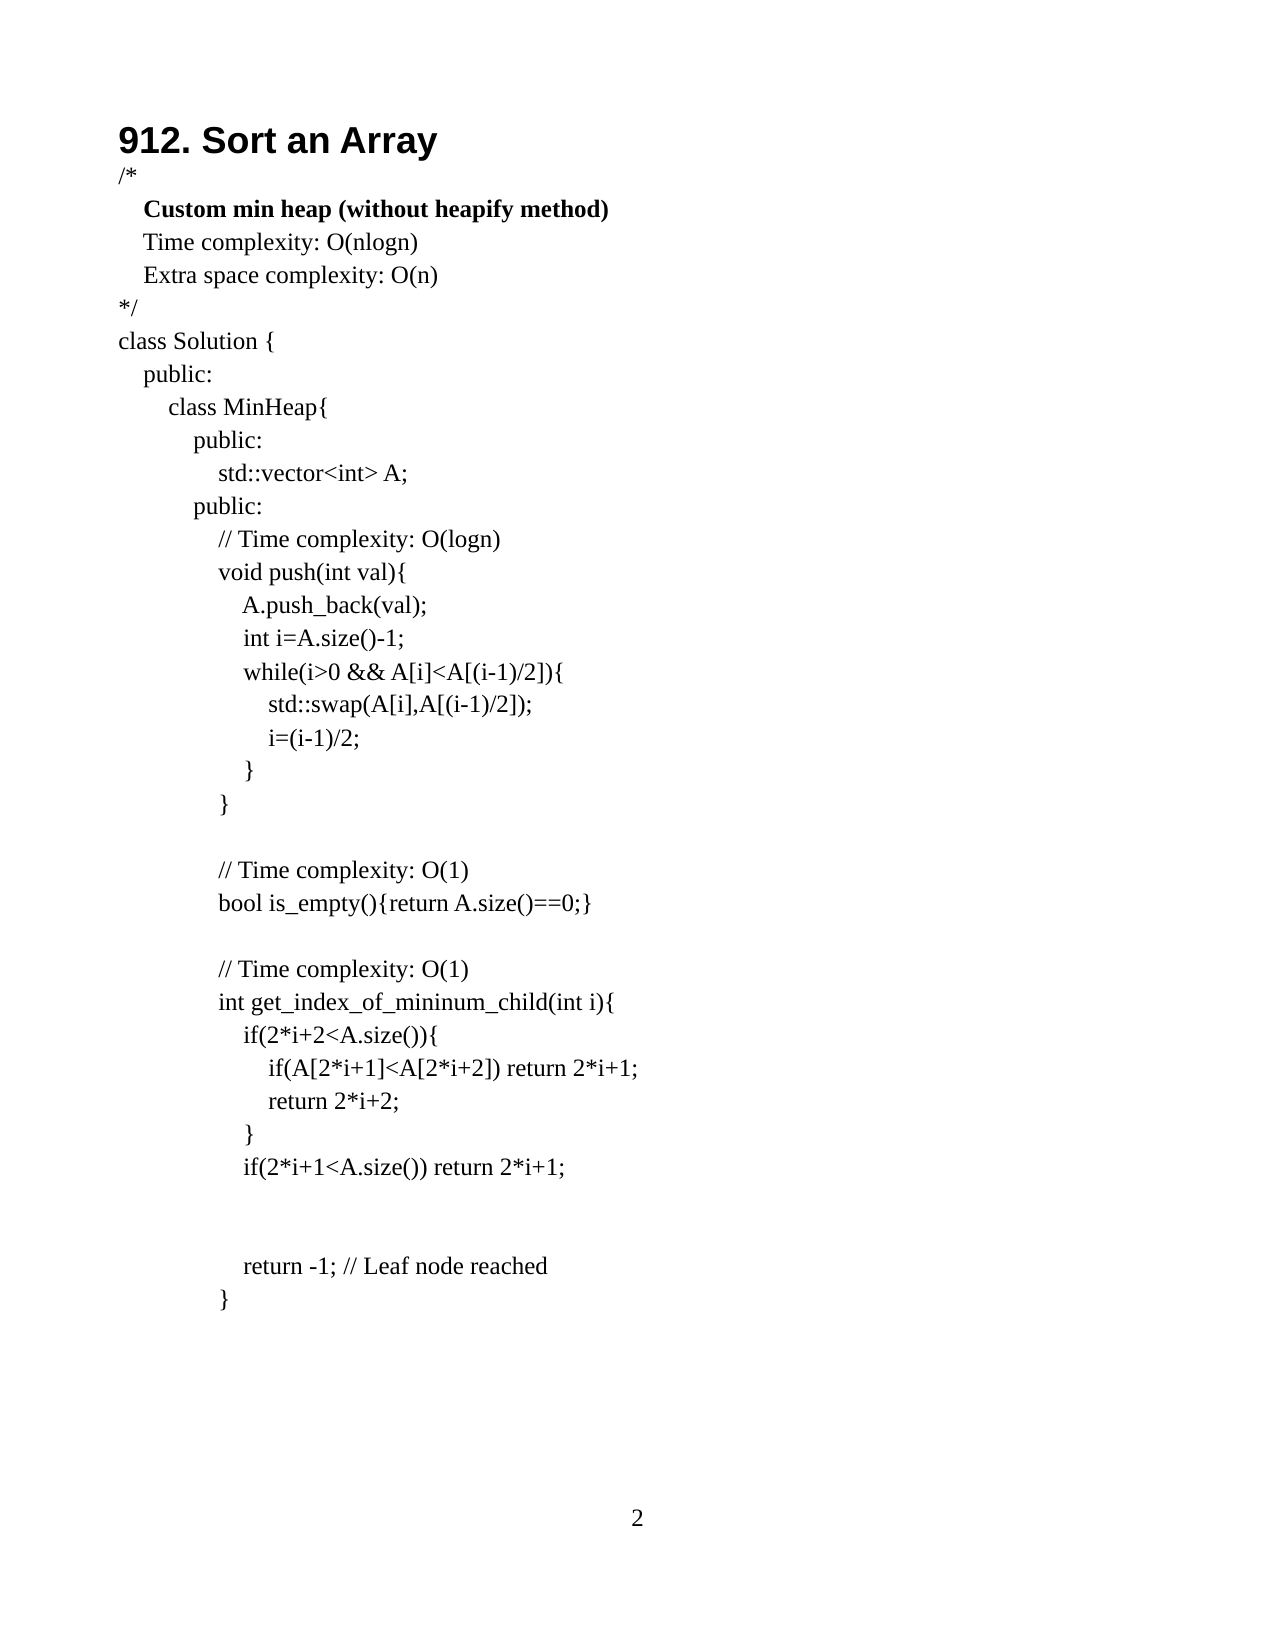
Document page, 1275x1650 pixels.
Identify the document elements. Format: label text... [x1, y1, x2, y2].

text while(i>0 && A[i]<A[(i-1)/2]){ [118, 657, 1157, 685]
text i=(i-1)/2; [118, 723, 1157, 751]
text A.push_back(val); [118, 591, 1157, 619]
text void push(int val){ [118, 557, 1157, 586]
text // Time complexity: O(logn) [118, 524, 1157, 553]
text if(A[2*i+1]<A[2*i+2]) return 2*i+1; [118, 1053, 1157, 1082]
text class MinHeap{ [118, 392, 1157, 421]
text /* [118, 161, 1157, 190]
text std::vector<int> A; [118, 458, 1157, 487]
text } [118, 1284, 1157, 1313]
text public: [118, 425, 1157, 454]
text Extra space complexity: O(n) [118, 260, 1157, 289]
text class Solution { [118, 326, 1157, 355]
text Custom min heap (without heapify method) [118, 194, 1157, 223]
text return 2*i+2; [118, 1086, 1157, 1114]
text } [118, 756, 1157, 784]
text bool is_empty(){return A.size()==0;} [118, 888, 1157, 916]
text int get_index_of_mininum_child(int i){ [118, 987, 1157, 1016]
text if(2*i+2<A.size()){ [118, 1020, 1157, 1048]
text if(2*i+1<A.size()) return 2*i+1; [118, 1152, 1157, 1181]
text // Time complexity: O(1) [118, 954, 1157, 982]
text std::swap(A[i],A[(i-1)/2]); [118, 689, 1157, 718]
text } [118, 1119, 1157, 1148]
text public: [118, 359, 1157, 388]
text Time complexity: O(nlogn) [118, 227, 1157, 256]
text public: [118, 491, 1157, 520]
text return -1; // Leaf node reached [118, 1251, 1157, 1280]
text } [118, 789, 1157, 817]
subtitle 912. Sort an Array [118, 118, 1157, 161]
text */ [118, 293, 1157, 322]
text // Time complexity: O(1) [118, 855, 1157, 883]
text int i=A.size()-1; [118, 623, 1157, 652]
